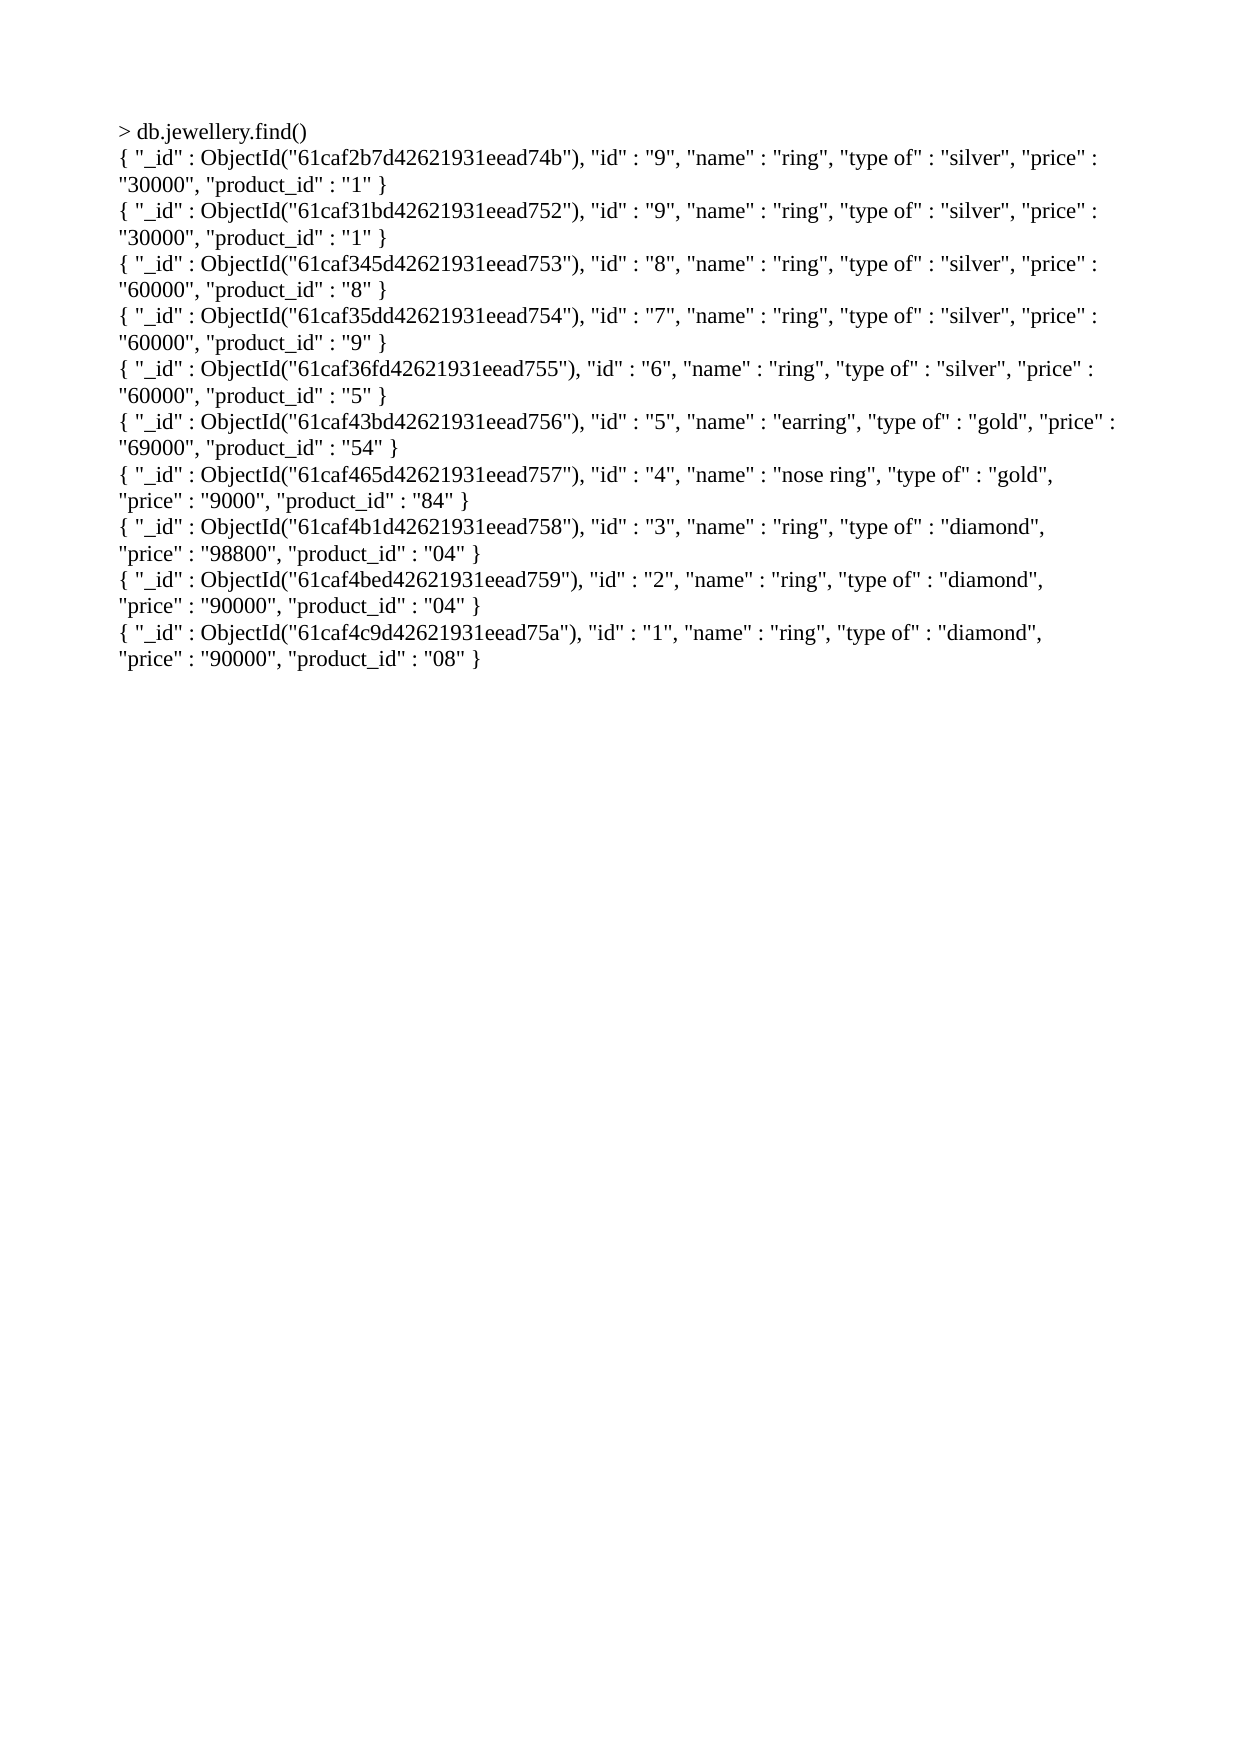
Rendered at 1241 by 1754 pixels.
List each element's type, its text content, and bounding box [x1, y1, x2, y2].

text { "_id" : ObjectId("61caf4bed42621931eead759"), "id" : "2", "name" : "ring", "type of" : "diamond", "price" : "90000", "product_id" : "04" } [118, 566, 1122, 619]
text { "_id" : ObjectId("61caf35dd42621931eead754"), "id" : "7", "name" : "ring", "type of" : "silver", "price" : "60000", "product_id" : "9" } [118, 303, 1122, 355]
text { "_id" : ObjectId("61caf43bd42621931eead756"), "id" : "5", "name" : "earring", "type of" : "gold", "price" : "69000", "product_id" : "54" } [118, 408, 1122, 461]
text > db.jewellery.find() [118, 118, 1122, 144]
text { "_id" : ObjectId("61caf4b1d42621931eead758"), "id" : "3", "name" : "ring", "type of" : "diamond", "price" : "98800", "product_id" : "04" } [118, 513, 1122, 566]
text { "_id" : ObjectId("61caf36fd42621931eead755"), "id" : "6", "name" : "ring", "type of" : "silver", "price" : "60000", "product_id" : "5" } [118, 355, 1122, 408]
text { "_id" : ObjectId("61caf2b7d42621931eead74b"), "id" : "9", "name" : "ring", "type of" : "silver", "price" : "30000", "product_id" : "1" } [118, 144, 1122, 197]
text { "_id" : ObjectId("61caf465d42621931eead757"), "id" : "4", "name" : "nose ring", "type of" : "gold", "price" : "9000", "product_id" : "84" } [118, 461, 1122, 513]
text { "_id" : ObjectId("61caf4c9d42621931eead75a"), "id" : "1", "name" : "ring", "type of" : "diamond", "price" : "90000", "product_id" : "08" } [118, 619, 1122, 672]
text { "_id" : ObjectId("61caf345d42621931eead753"), "id" : "8", "name" : "ring", "type of" : "silver", "price" : "60000", "product_id" : "8" } [118, 250, 1122, 303]
text { "_id" : ObjectId("61caf31bd42621931eead752"), "id" : "9", "name" : "ring", "type of" : "silver", "price" : "30000", "product_id" : "1" } [118, 197, 1122, 250]
